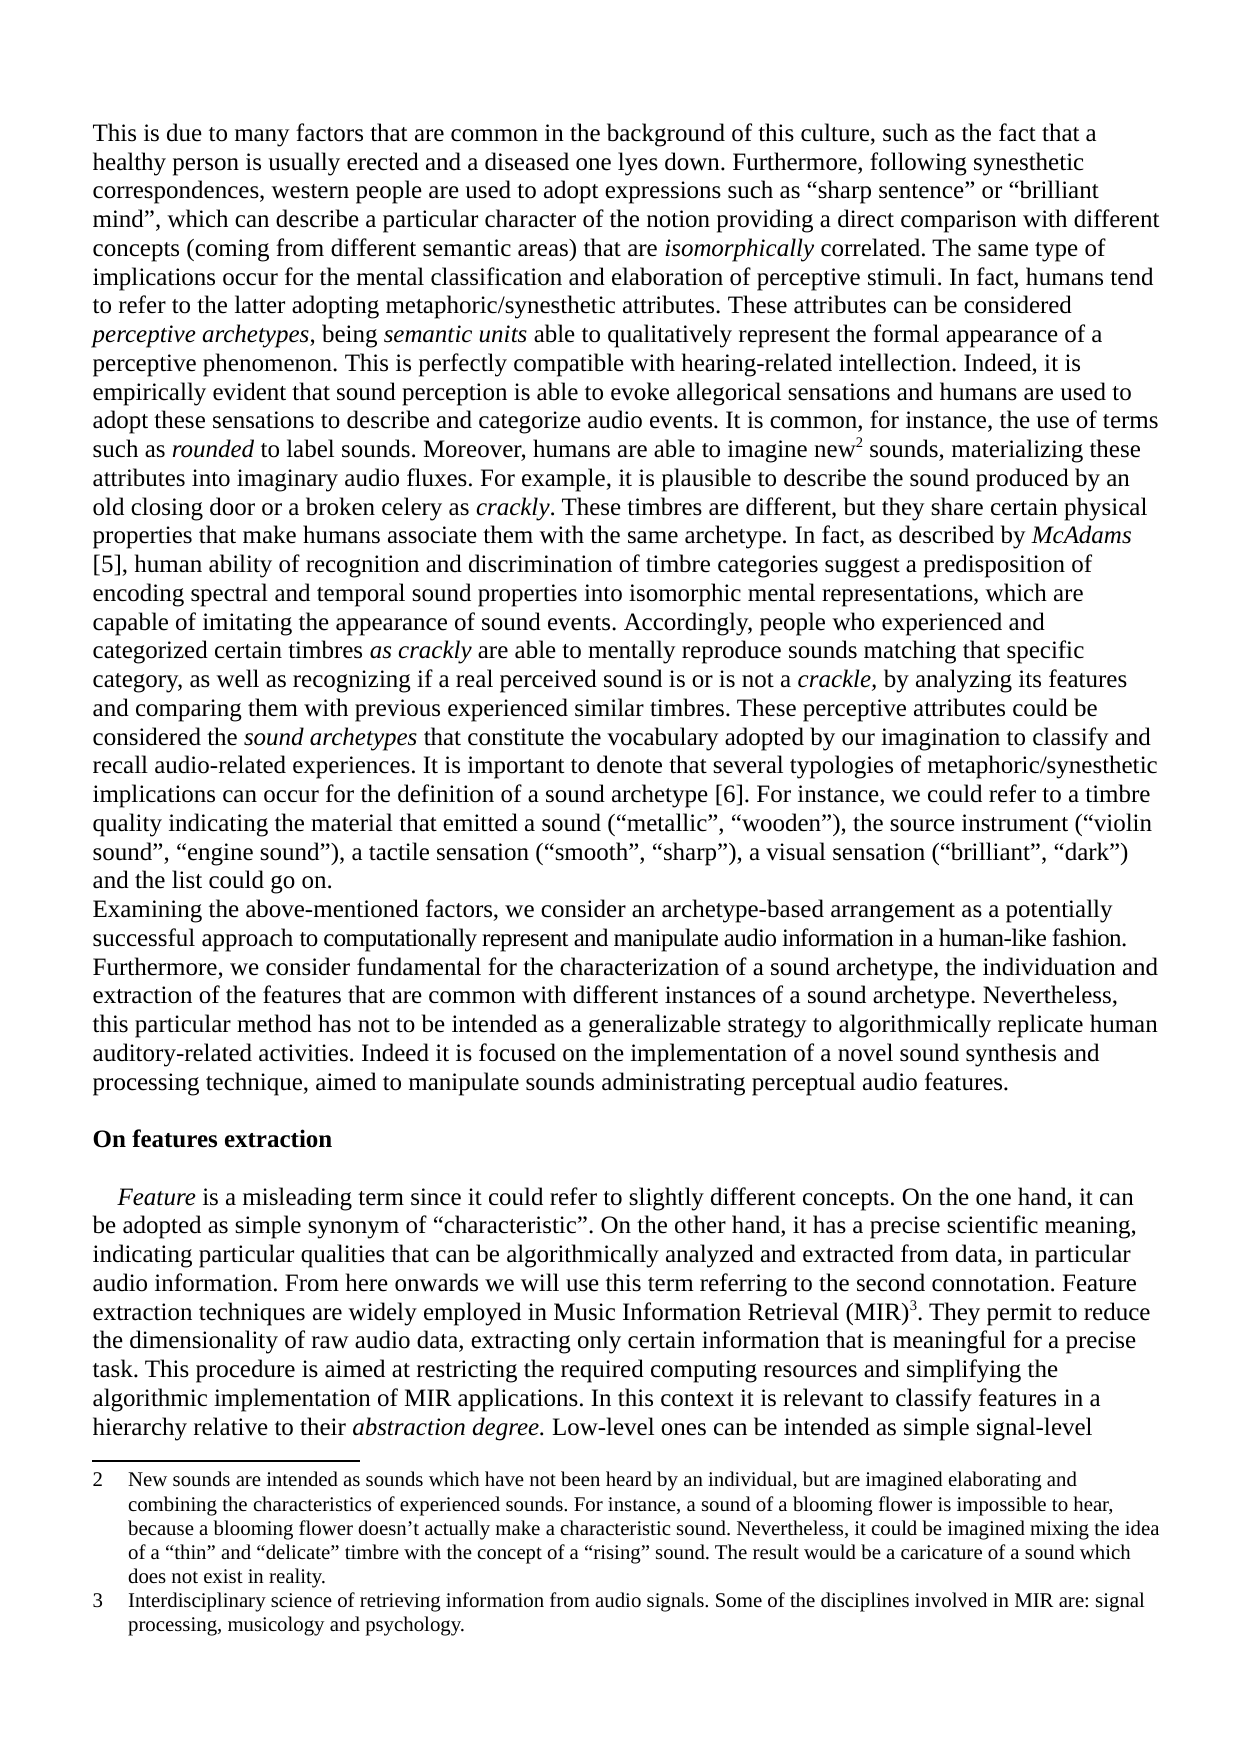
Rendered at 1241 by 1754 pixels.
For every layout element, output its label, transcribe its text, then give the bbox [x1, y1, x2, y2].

text New sounds are intended as sounds which have not been heard by an individual, but are imagined elaborating and combining the characteristics of experienced sounds. For instance, a sound of a blooming flower is impossible to hear, because a blooming flower doesn’t actually make a characteristic sound. Nevertheless, it could be imagined mixing the idea of a “thin” and “delicate” timbre with the concept of a “rising” sound. The result would be a caricature of a sound which does not exist in reality. [92, 1467, 1160, 1588]
text Interdisciplinary science of retrieving information from audio signals. Some of the disciplines involved in MIR are: signal processing, musicology and psychology. [92, 1588, 1160, 1636]
text Feature is a misleading term since it could refer to slightly different concepts. On the one hand, it can be adopted as simple synonym of “characteristic”. On the other hand, it has a precise scientific meaning, indicating particular qualities that can be algorithmically analyzed and extracted from data, in particular audio information. From here onwards we will use this term referring to the second connotation. Feature extraction techniques are widely employed in Music Information Retrieval (MIR). They permit to reduce the dimensionality of raw audio data, extracting only certain information that is meaningful for a precise task. This procedure is aimed at restricting the required computing resources and simplifying the algorithmic implementation of MIR applications. In this context it is relevant to classify features in a hierarchy relative to their abstraction degree. Low-level ones can be intended as simple signal-level [92, 1182, 1160, 1441]
text Examining the above-mentioned factors, we consider an archetype-based arrangement as a potentially successful approach to computationally represent and manipulate audio information in a human-like fashion. Furthermore, we consider fundamental for the characterization of a sound archetype, the individuation and extraction of the features that are common with different instances of a sound archetype. Nevertheless, this particular method has not to be intended as a generalizable strategy to algorithmically replicate human auditory-related activities. Indeed it is focused on the implementation of a novel sound synthesis and processing technique, aimed to manipulate sounds administrating perceptual audio features. [92, 894, 1160, 1096]
text This is due to many factors that are common in the background of this culture, such as the fact that a healthy person is usually erected and a diseased one lyes down. Furthermore, following synesthetic correspondences, western people are used to adopt expressions such as “sharp sentence” or “brilliant mind”, which can describe a particular character of the notion providing a direct comparison with different concepts (coming from different semantic areas) that are isomorphically correlated. The same type of implications occur for the mental classification and elaboration of perceptive stimuli. In fact, humans tend to refer to the latter adopting metaphoric/synesthetic attributes. These attributes can be considered perceptive archetypes, being semantic units able to qualitatively represent the formal appearance of a perceptive phenomenon. This is perfectly compatible with hearing-related intellection. Indeed, it is empirically evident that sound perception is able to evoke allegorical sensations and humans are used to adopt these sensations to describe and categorize audio events. It is common, for instance, the use of terms such as rounded to label sounds. Moreover, humans are able to imagine new sounds, materializing these attributes into imaginary audio fluxes. For example, it is plausible to describe the sound produced by an old closing door or a broken celery as crackly. These timbres are different, but they share certain physical properties that make humans associate them with the same archetype. In fact, as described by McAdams [5], human ability of recognition and discrimination of timbre categories suggest a predisposition of encoding spectral and temporal sound properties into isomorphic mental representations, which are capable of imitating the appearance of sound events. Accordingly, people who experienced and categorized certain timbres as crackly are able to mentally reproduce sounds matching that specific category, as well as recognizing if a real perceived sound is or is not a crackle, by analyzing its features and comparing them with previous experienced similar timbres. These perceptive attributes could be considered the sound archetypes that constitute the vocabulary adopted by our imagination to classify and recall audio-related experiences. It is important to denote that several typologies of metaphoric/synesthetic implications can occur for the definition of a sound archetype [6]. For instance, we could refer to a timbre quality indicating the material that emitted a sound (“metallic”, “wooden”), the source instrument (“violin sound”, “engine sound”), a tactile sensation (“smooth”, “sharp”), a visual sensation (“brilliant”, “dark”) and the list could go on. [92, 118, 1160, 894]
text On features extraction [92, 1124, 1160, 1153]
